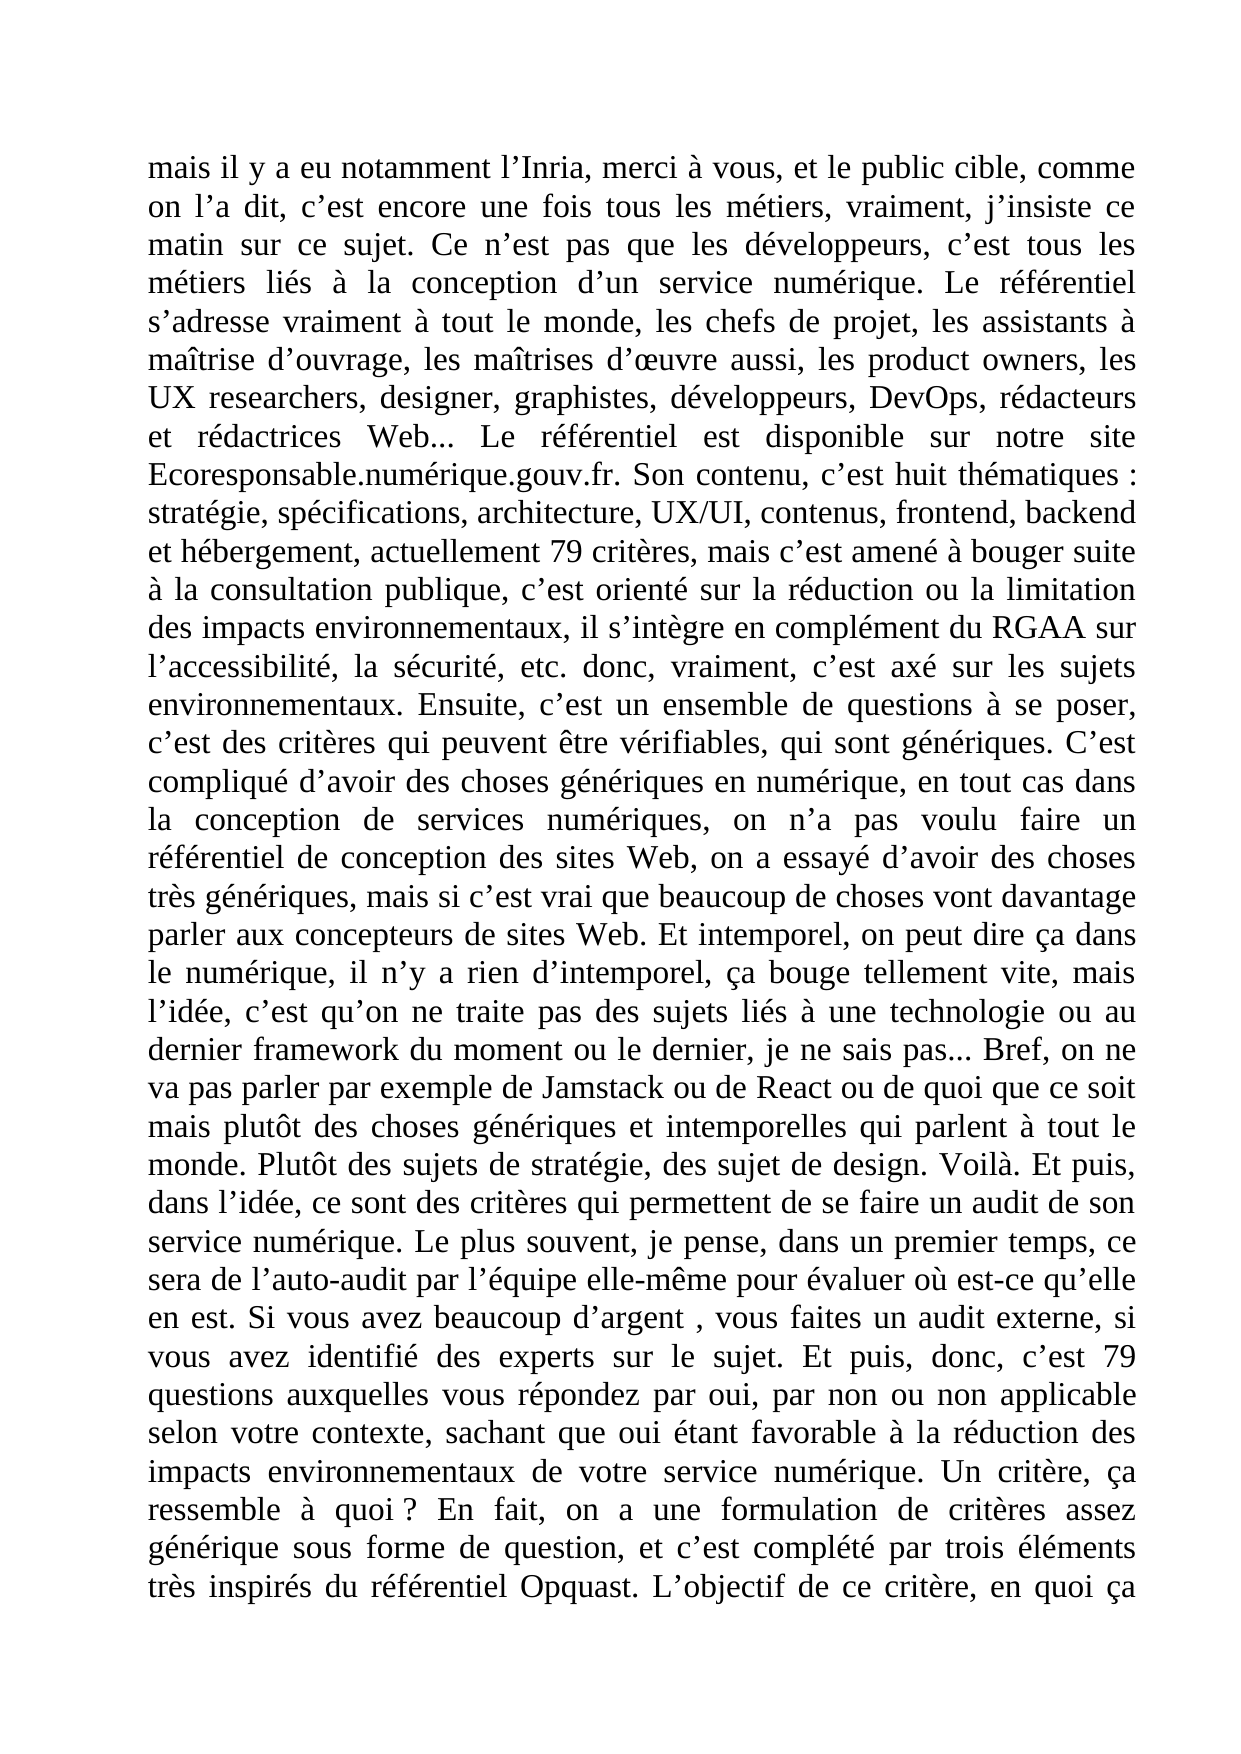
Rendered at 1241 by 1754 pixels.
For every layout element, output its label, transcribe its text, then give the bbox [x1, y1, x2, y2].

text mais il y a eu notamment l’Inria, merci à vous, et le public cible, comme on l’a dit, c’est encore une fois tous les métiers, vraiment, j’insiste ce matin sur ce sujet. Ce n’est pas que les développeurs, c’est tous les métiers liés à la conception d’un service numérique. Le référentiel s’adresse vraiment à tout le monde, les chefs de projet, les assistants à maîtrise d’ouvrage, les maîtrises d’œuvre aussi, les product owners, les UX researchers, designer, graphistes, développeurs, DevOps, rédacteurs et rédactrices Web... Le référentiel est disponible sur notre site Ecoresponsable.numérique.gouv.fr. Son contenu, c’est huit thématiques : stratégie, spécifications, architecture, UX/UI, contenus, frontend, backend et hébergement, actuellement 79 critères, mais c’est amené à bouger suite à la consultation publique, c’est orienté sur la réduction ou la limitation des impacts environnementaux, il s’intègre en complément du RGAA sur l’accessibilité, la sécurité, etc. donc, vraiment, c’est axé sur les sujets environnementaux. Ensuite, c’est un ensemble de questions à se poser, c’est des critères qui peuvent être vérifiables, qui sont génériques. C’est compliqué d’avoir des choses génériques en numérique, en tout cas dans la conception de services numériques, on n’a pas voulu faire un référentiel de conception des sites Web, on a essayé d’avoir des choses très génériques, mais si c’est vrai que beaucoup de choses vont davantage parler aux concepteurs de sites Web. Et intemporel, on peut dire ça dans le numérique, il n’y a rien d’intemporel, ça bouge tellement vite, mais l’idée, c’est qu’on ne traite pas des sujets liés à une technologie ou au dernier framework du moment ou le dernier, je ne sais pas... Bref, on ne va pas parler par exemple de Jamstack ou de React ou de quoi que ce soit mais plutôt des choses génériques et intemporelles qui parlent à tout le monde. Plutôt des sujets de stratégie, des sujet de design. Voilà. Et puis, dans l’idée, ce sont des critères qui permettent de se faire un audit de son service numérique. Le plus souvent, je pense, dans un premier temps, ce sera de l’auto-audit par l’équipe elle-même pour évaluer où est-ce qu’elle en est. Si vous avez beaucoup d’argent , vous faites un audit externe, si vous avez identifié des experts sur le sujet. Et puis, donc, c’est 79 questions auxquelles vous répondez par oui, par non ou non applicable selon votre contexte, sachant que oui étant favorable à la réduction des impacts environnementaux de votre service numérique. Un critère, ça ressemble à quoi ? En fait, on a une formulation de critères assez générique sous forme de question, et c’est complété par trois éléments très inspirés du référentiel Opquast. L’objectif de ce critère, en quoi ça [148, 148, 1137, 1604]
